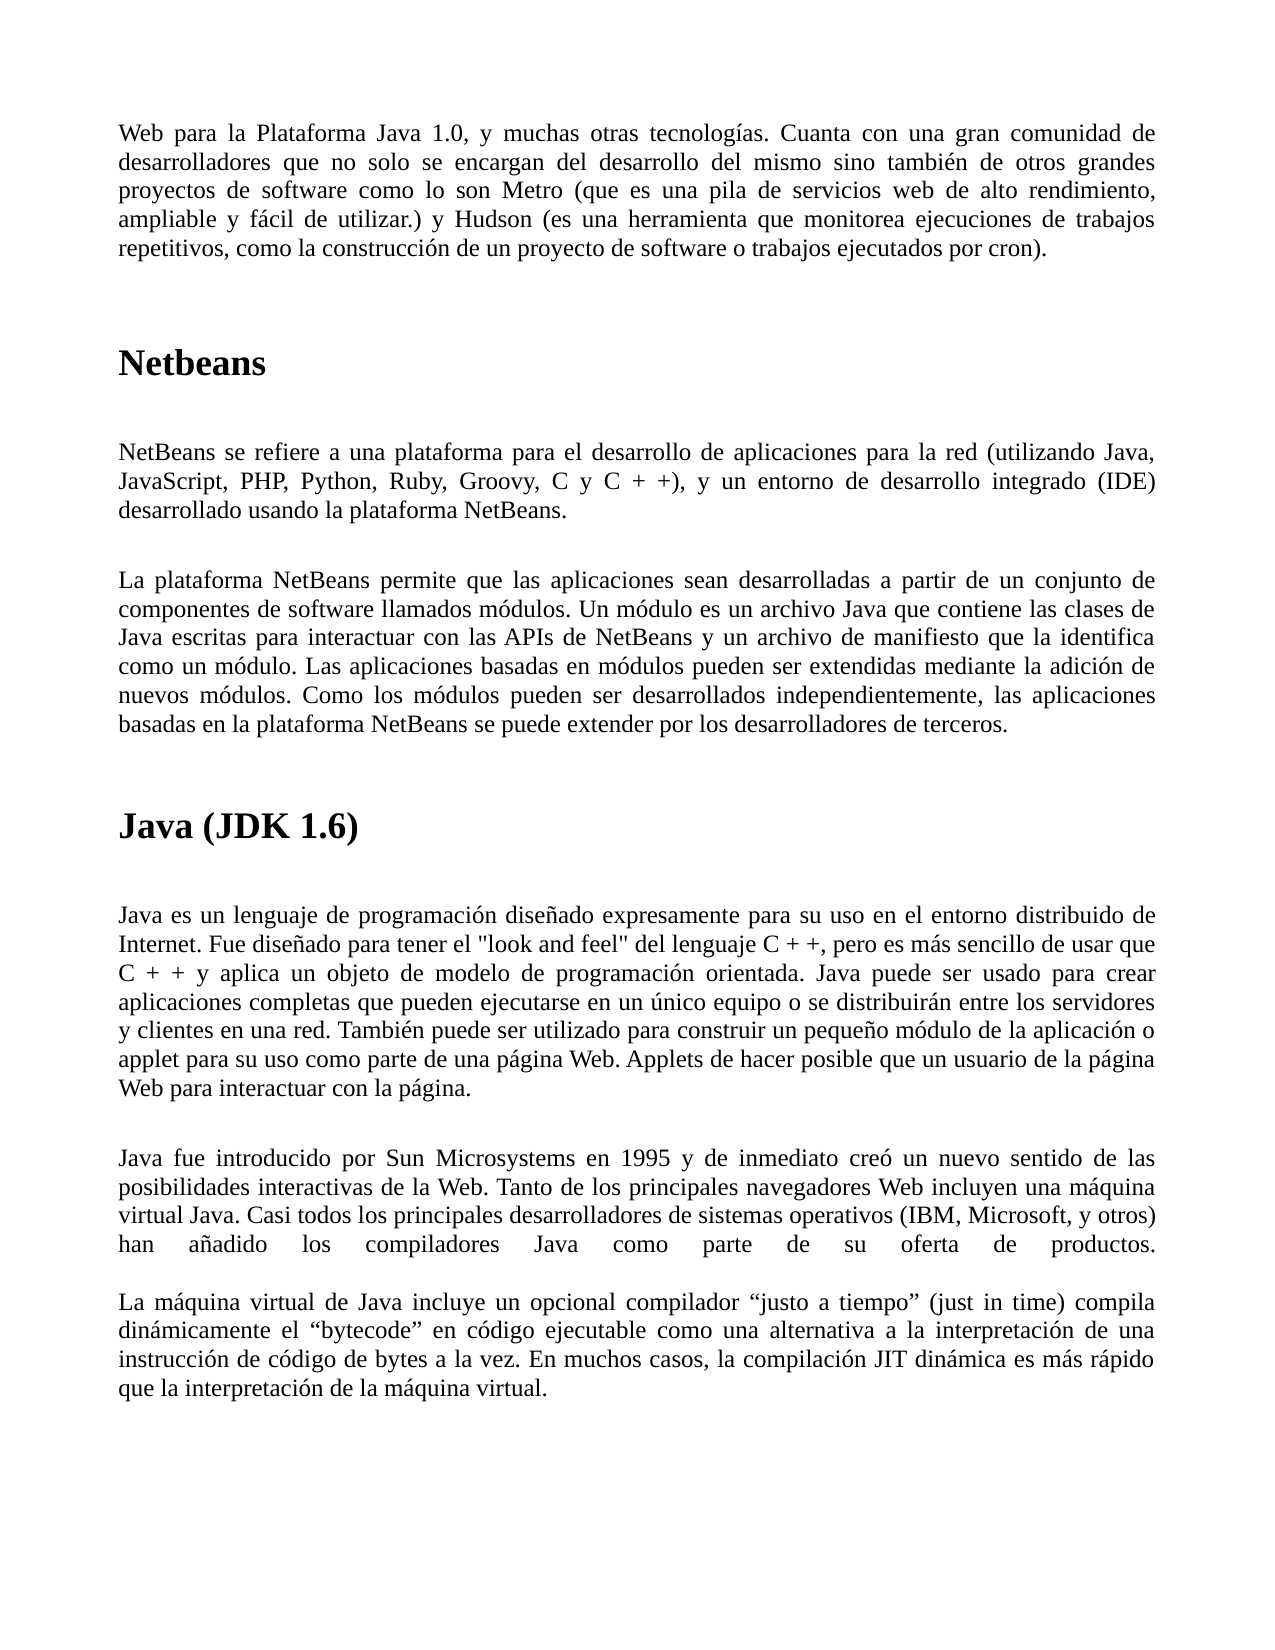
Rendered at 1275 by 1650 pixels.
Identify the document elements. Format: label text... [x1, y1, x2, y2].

text NetBeans se refiere a una plataforma para el desarrollo de aplicaciones para la red (utilizando Java, JavaScript, PHP, Python, Ruby, Groovy, C y C + +), y un entorno de desarrollo integrado (IDE) desarrollado usando la plataforma NetBeans. [118, 437, 1157, 524]
text Web para la Plataforma Java 1.0, y muchas otras tecnologías. Cuanta con una gran comunidad de desarrolladores que no solo se encargan del desarrollo del mismo sino también de otros grandes proyectos de software como lo son Metro (que es una pila de servicios web de alto rendimiento, ampliable y fácil de utilizar.) y Hudson (es una herramienta que monitorea ejecuciones de trabajos repetitivos, como la construcción de un proyecto de software o trabajos ejecutados por cron). [118, 118, 1157, 262]
subtitle Java (JDK 1.6) [118, 804, 1157, 847]
text Java fue introducido por Sun Microsystems en 1995 y de inmediato creó un nuevo sentido de las posibilidades interactivas de la Web. Tanto de los principales navegadores Web incluyen una máquina virtual Java. Casi todos los principales desarrolladores de sistemas operativos (IBM, Microsoft, y otros) han añadido los compiladores Java como parte de su oferta de productos. La máquina virtual de Java incluye un opcional compilador “justo a tiempo” (just in time) compila dinámicamente el “bytecode” en código ejecutable como una alternativa a la interpretación de una instrucción de código de bytes a la vez. En muchos casos, la compilación JIT dinámica es más rápido que la interpretación de la máquina virtual. [118, 1143, 1157, 1402]
subtitle Netbeans [118, 341, 1157, 384]
text La plataforma NetBeans permite que las aplicaciones sean desarrolladas a partir de un conjunto de componentes de software llamados módulos. Un módulo es un archivo Java que contiene las clases de Java escritas para interactuar con las APIs de NetBeans y un archivo de manifiesto que la identifica como un módulo. Las aplicaciones basadas en módulos pueden ser extendidas mediante la adición de nuevos módulos. Como los módulos pueden ser desarrollados independientemente, las aplicaciones basadas en la plataforma NetBeans se puede extender por los desarrolladores de terceros. [118, 565, 1157, 737]
text Java es un lenguaje de programación diseñado expresamente para su uso en el entorno distribuido de Internet. Fue diseñado para tener el "look and feel" del lenguaje C + +, pero es más sencillo de usar que C + + y aplica un objeto de modelo de programación orientada. Java puede ser usado para crear aplicaciones completas que pueden ejecutarse en un único equipo o se distribuirán entre los servidores y clientes en una red. También puede ser utilizado para construir un pequeño módulo de la aplicación o applet para su uso como parte de una página Web. Applets de hacer posible que un usuario de la página Web para interactuar con la página. [118, 901, 1157, 1102]
